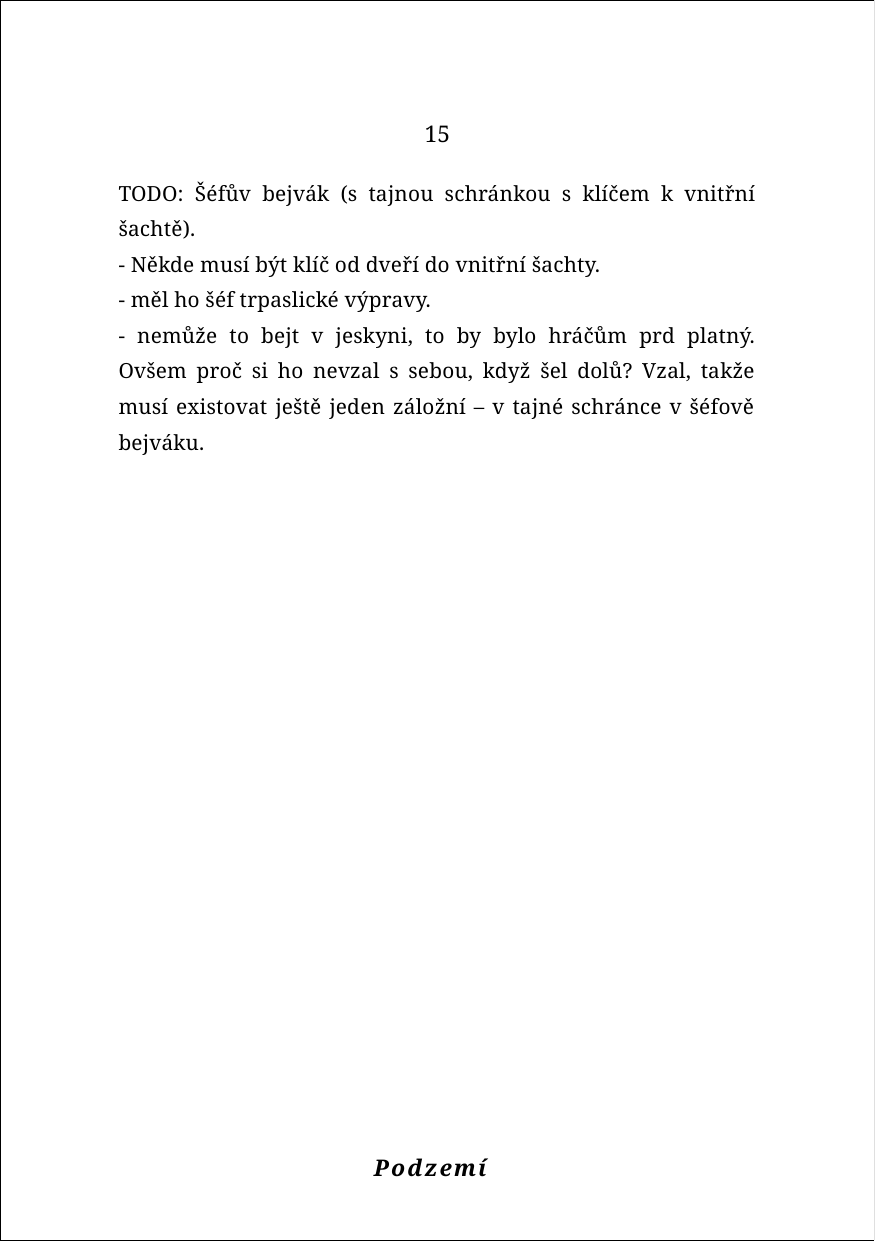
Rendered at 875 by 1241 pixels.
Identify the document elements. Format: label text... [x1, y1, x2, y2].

text TODO: Šéfův bejvák (s tajnou schránkou s klíčem k vnitřní šachtě). - Někde musí být klíč od dveří do vnitřní šachty. - měl ho šéf trpaslické výpravy. - nemůže to bejt v jeskyni, to by bylo hráčům prd platný. Ovšem proč si ho nevzal s sebou, když šel dolů? Vzal, takže musí existovat ještě jeden záložní – v tajné schránce v šéfově bejváku. [118, 179, 756, 456]
